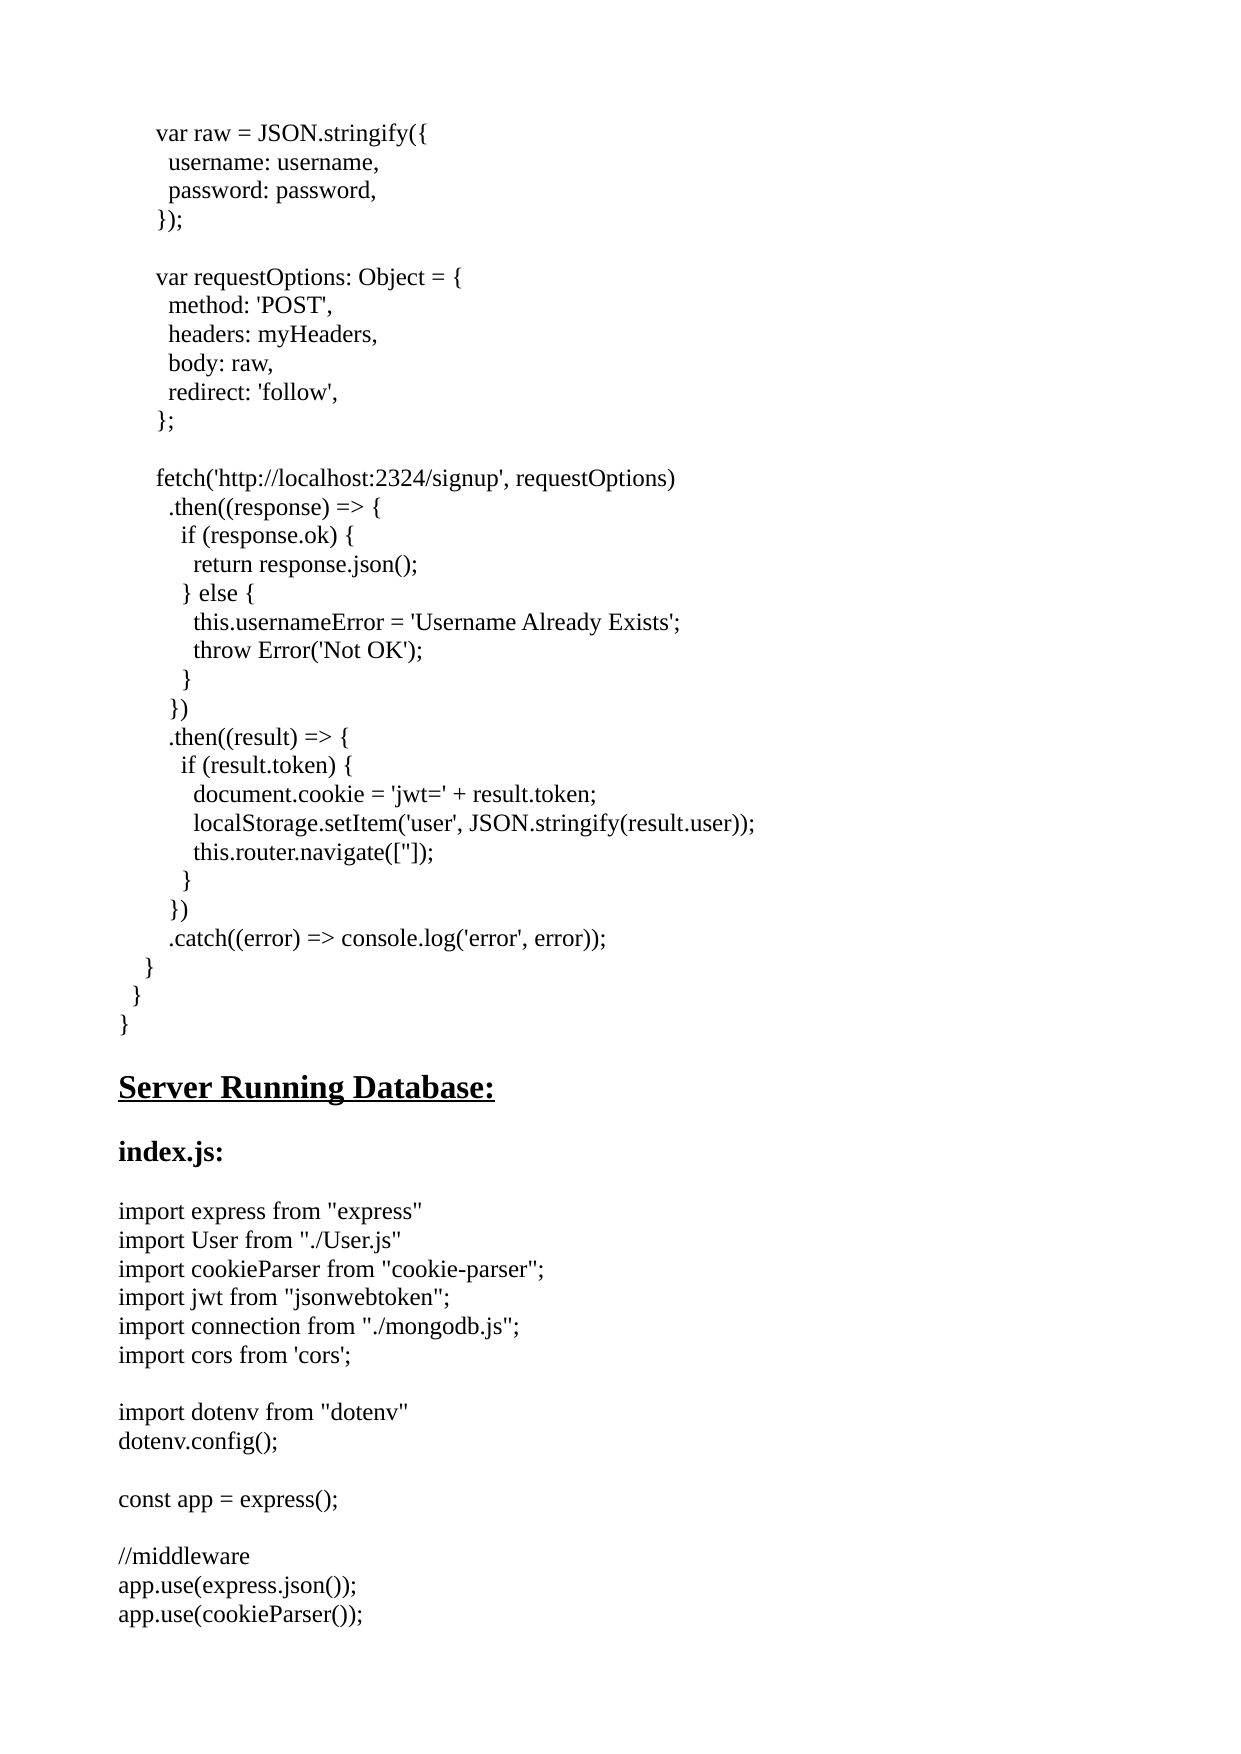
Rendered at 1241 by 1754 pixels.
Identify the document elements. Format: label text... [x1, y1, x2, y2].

text var raw = JSON.stringify({ [118, 118, 1122, 147]
text } else { [118, 578, 1122, 607]
text Server Running Database: [118, 1067, 1122, 1105]
text throw Error('Not OK'); [118, 636, 1122, 664]
text import dotenv from "dotenv" [118, 1397, 1122, 1426]
text this.usernameError = 'Username Already Exists'; [118, 607, 1122, 636]
text const app = express(); [118, 1484, 1122, 1512]
text headers: myHeaders, [118, 319, 1122, 348]
text import jwt from "jsonwebtoken"; [118, 1282, 1122, 1311]
text //middleware [118, 1541, 1122, 1570]
text .then((result) => { [118, 722, 1122, 751]
text var requestOptions: Object = { [118, 262, 1122, 291]
text document.cookie = 'jwt=' + result.token; [118, 779, 1122, 808]
text import connection from "./mongodb.js"; [118, 1311, 1122, 1340]
text } [118, 981, 1122, 1009]
text app.use(express.json()); [118, 1570, 1122, 1599]
text fetch('http://localhost:2324/signup', requestOptions) [118, 463, 1122, 492]
text return response.json(); [118, 549, 1122, 578]
text if (response.ok) { [118, 521, 1122, 549]
text } [118, 952, 1122, 981]
text username: username, [118, 147, 1122, 176]
text method: 'POST', [118, 291, 1122, 319]
text } [118, 866, 1122, 894]
text localStorage.setItem('user', JSON.stringify(result.user)); [118, 808, 1122, 837]
text }) [118, 894, 1122, 923]
text .then((response) => { [118, 492, 1122, 521]
text redirect: 'follow', [118, 377, 1122, 406]
text import User from "./User.js" [118, 1225, 1122, 1254]
text password: password, [118, 176, 1122, 204]
text index.js: [118, 1134, 1122, 1167]
text } [118, 664, 1122, 693]
text app.use(cookieParser()); [118, 1599, 1122, 1627]
text import express from "express" [118, 1196, 1122, 1225]
text dotenv.config(); [118, 1426, 1122, 1455]
text }) [118, 693, 1122, 722]
text import cors from 'cors'; [118, 1340, 1122, 1369]
text }; [118, 406, 1122, 434]
text if (result.token) { [118, 751, 1122, 779]
text this.router.navigate(['']); [118, 837, 1122, 866]
text }); [118, 204, 1122, 233]
text .catch((error) => console.log('error', error)); [118, 923, 1122, 952]
text } [118, 1009, 1122, 1038]
text import cookieParser from "cookie-parser"; [118, 1254, 1122, 1282]
text body: raw, [118, 348, 1122, 377]
